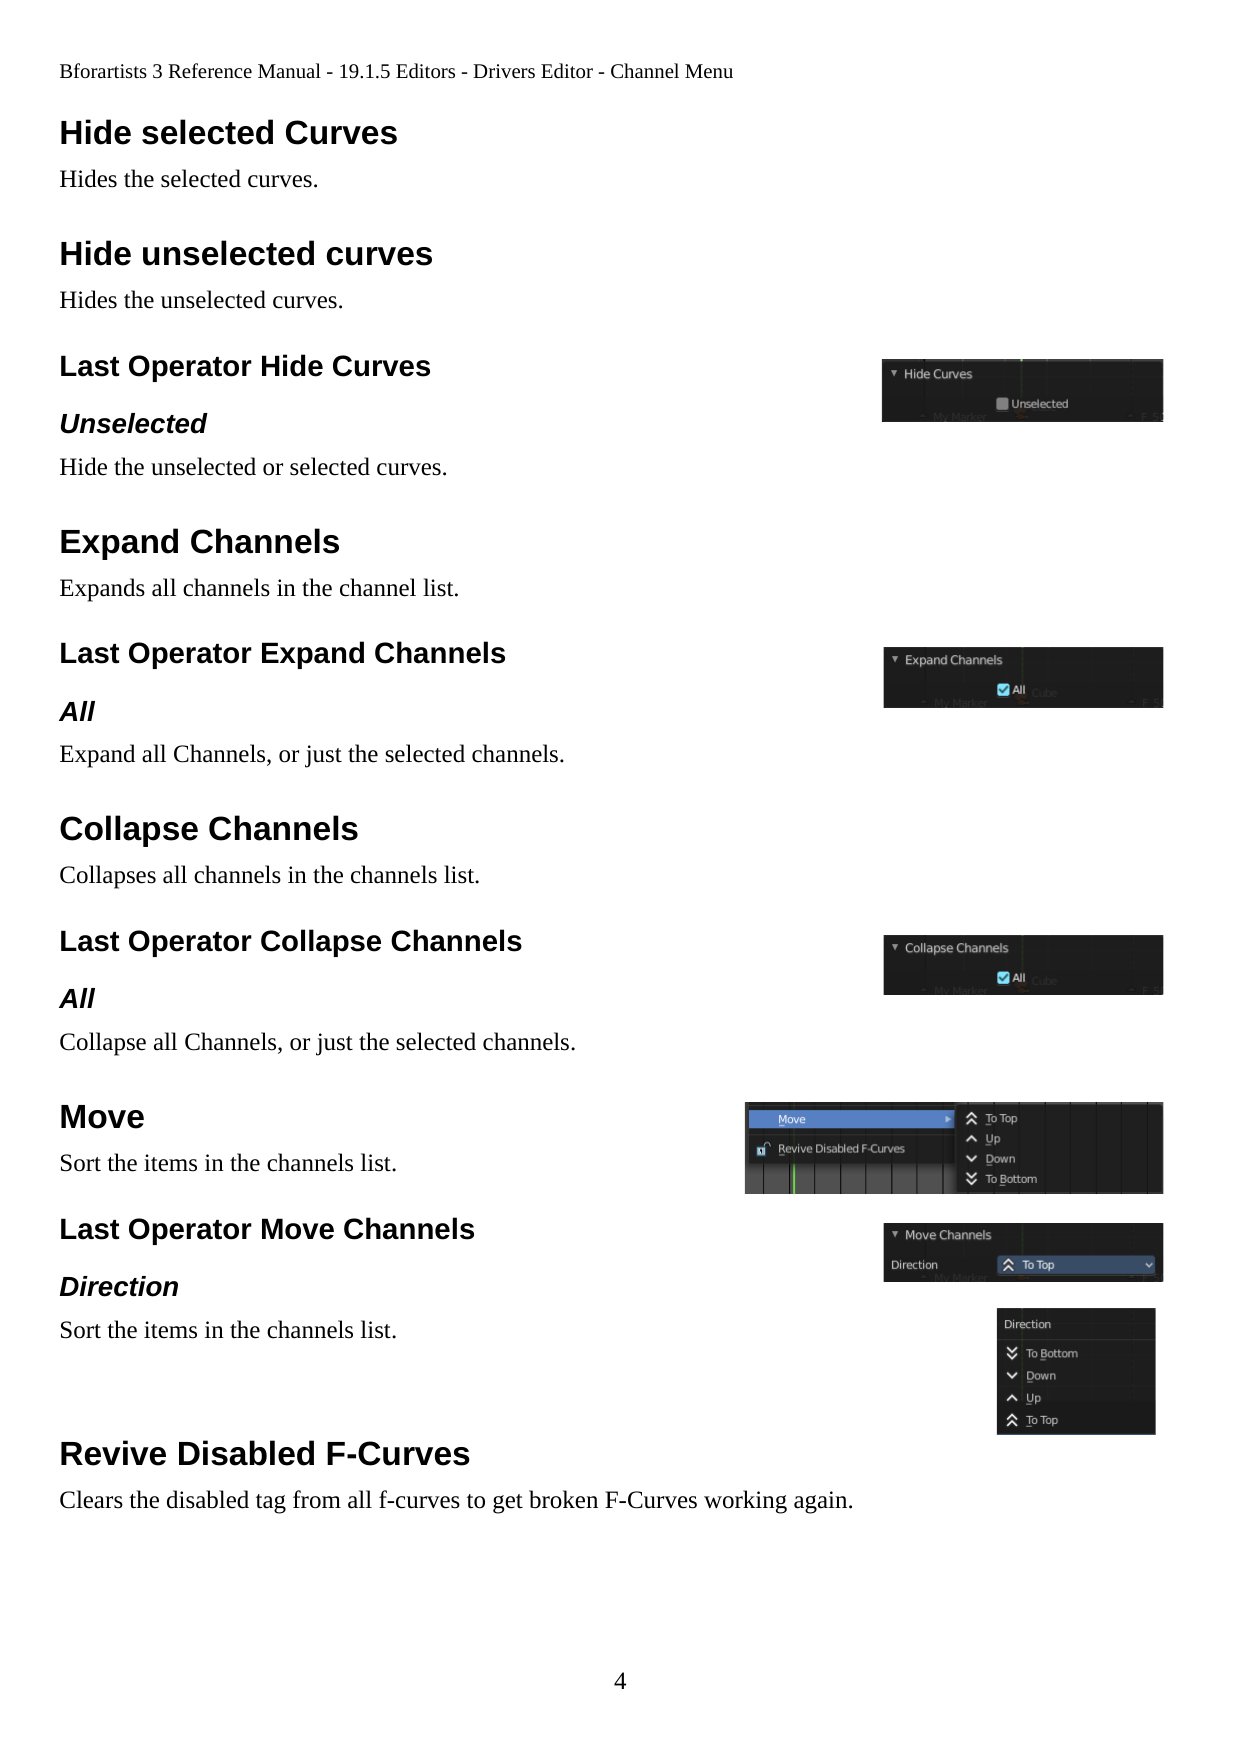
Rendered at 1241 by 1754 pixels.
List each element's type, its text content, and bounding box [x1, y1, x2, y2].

subtitle Last Operator Expand Channels [59, 636, 1181, 670]
text Hides the unselected curves. [59, 285, 1181, 313]
text Sort the items in the channels list. [59, 1315, 996, 1344]
text Sort the items in the channels list. [59, 1148, 744, 1177]
text Hides the selected curves. [59, 164, 1181, 192]
text Hide the unselected or selected curves. [59, 452, 1181, 480]
text Expands all channels in the channel list. [59, 573, 1181, 601]
text Expand all Channels, or just the selected channels. [59, 739, 1181, 768]
subtitle Revive Disabled F-Curves [59, 1434, 1181, 1473]
subtitle Move [59, 1097, 1181, 1136]
subtitle Hide unselected curves [59, 234, 1181, 272]
picture [883, 647, 1164, 708]
subtitle Hide selected Curves [59, 113, 1181, 151]
picture [881, 359, 1164, 422]
text Collapses all channels in the channels list. [59, 860, 1181, 889]
picture [883, 1223, 1164, 1282]
text Clears the disabled tag from all f-curves to get broken F-Curves working again. [59, 1485, 1181, 1514]
subtitle Last Operator Collapse Channels [59, 924, 1181, 958]
picture [744, 1102, 1164, 1194]
subtitle All [59, 695, 1181, 727]
subtitle Unselected [59, 407, 1181, 439]
text Collapse all Channels, or just the selected channels. [59, 1027, 1181, 1056]
subtitle Last Operator Move Channels [59, 1212, 1181, 1246]
subtitle Direction [59, 1271, 1181, 1302]
subtitle Last Operator Hide Curves [59, 348, 1181, 382]
subtitle Collapse Channels [59, 809, 1181, 848]
subtitle All [59, 983, 1181, 1015]
text [1156, 1315, 1181, 1344]
picture [996, 1308, 1156, 1435]
picture [883, 935, 1164, 995]
subtitle Expand Channels [59, 521, 1181, 560]
